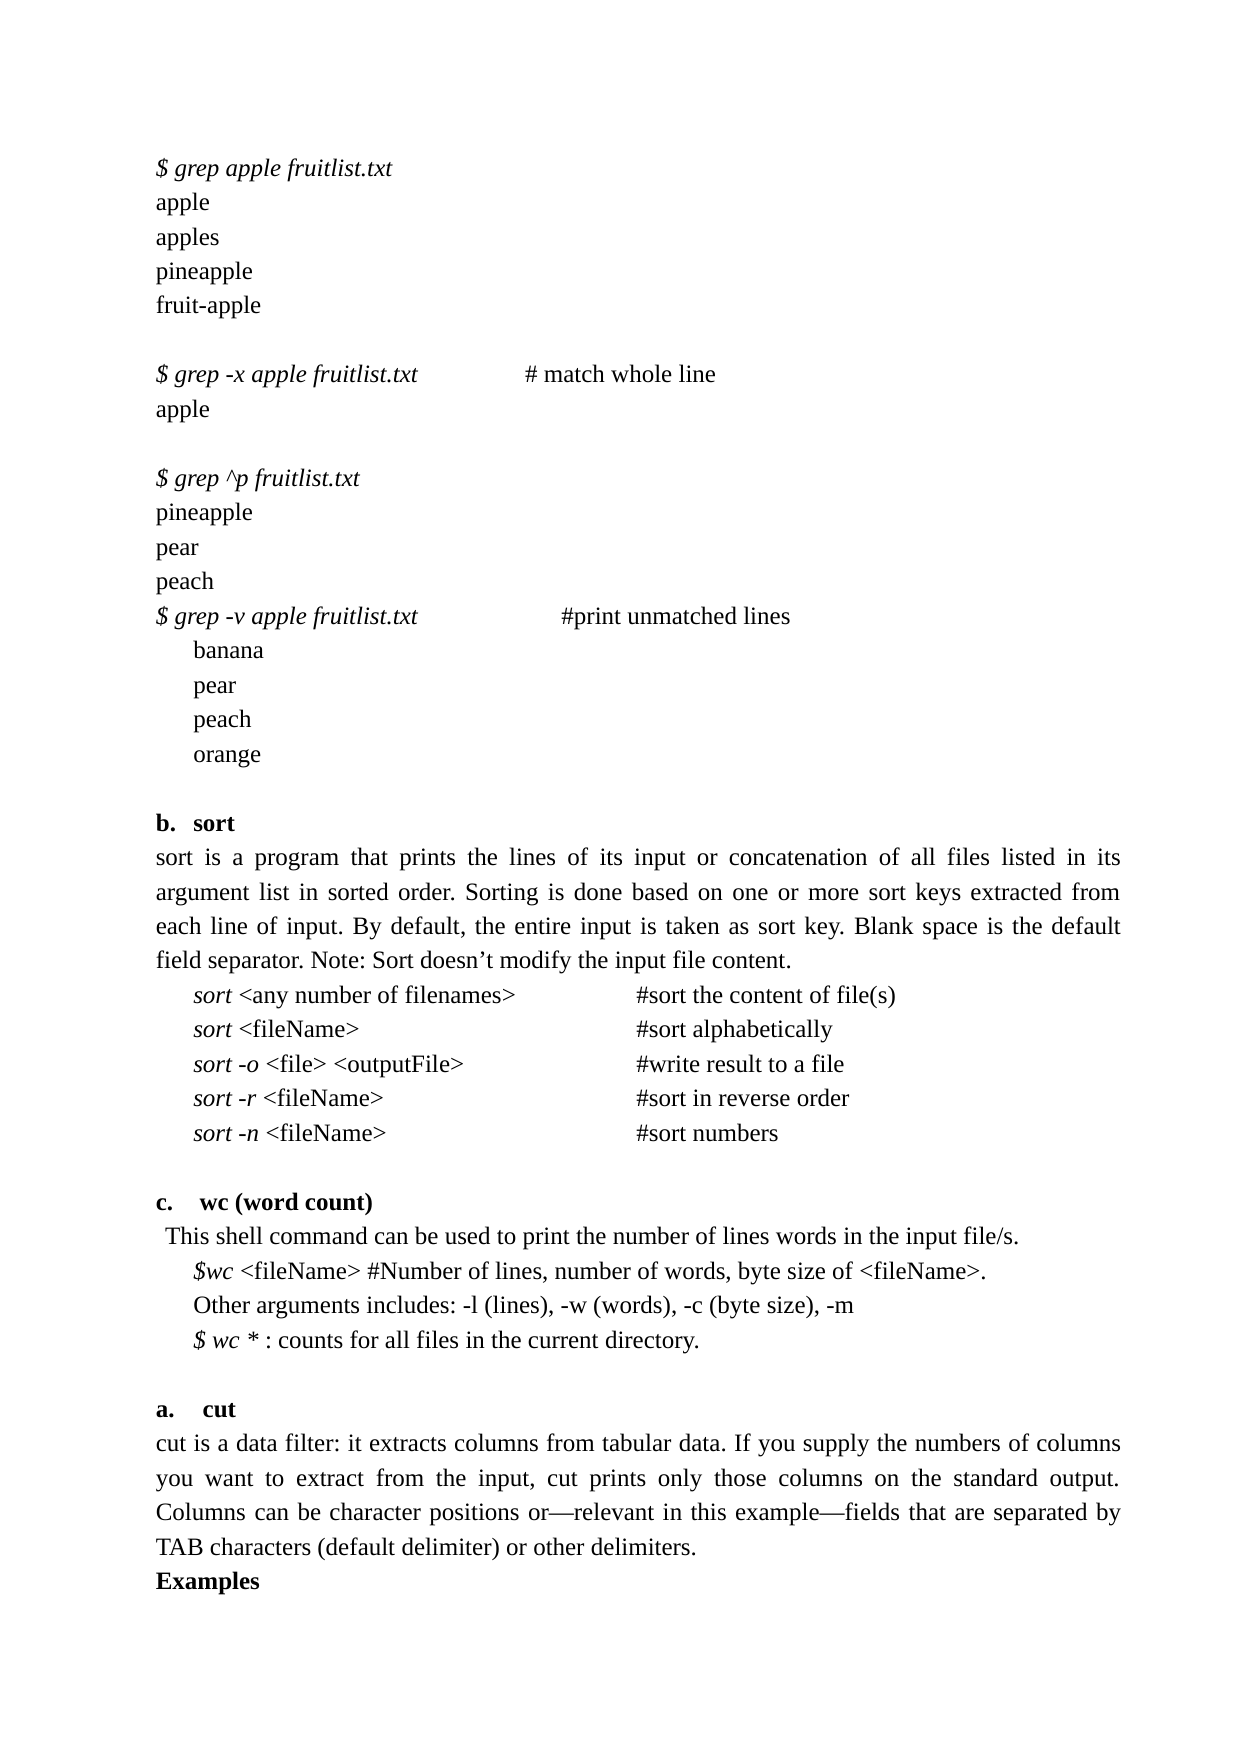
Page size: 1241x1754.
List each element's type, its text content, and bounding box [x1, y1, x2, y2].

text $ grep -x apple fruitlist.txt # match whole line [156, 359, 1122, 388]
text apple [156, 394, 1122, 423]
list wc (word count) [156, 1187, 1122, 1216]
list sort -n <fileName> #sort numbers [193, 1118, 1122, 1147]
text fruit-apple [156, 291, 1122, 319]
text This shell command can be used to print the number of lines words in the input file/s. [165, 1221, 1122, 1250]
list sort <fileName> #sort alphabetically [193, 1014, 1122, 1043]
text apples [156, 222, 1122, 250]
list sort <any number of filenames> #sort the content of file(s) [193, 980, 1122, 1009]
list Other arguments includes: -l (lines), -w (words), -c (byte size), -m [193, 1290, 1122, 1319]
list sort [156, 808, 1122, 836]
text apple [156, 187, 1122, 216]
text $ grep apple fruitlist.txt [156, 153, 1122, 181]
text pineapple [156, 256, 1122, 285]
list sort -o <file> <outputFile> #write result to a file [193, 1049, 1122, 1078]
text $ wc * : counts for all files in the current directory. [193, 1325, 1122, 1354]
text peach [156, 566, 1122, 595]
list Examples [156, 1566, 1122, 1595]
text banana [118, 635, 1122, 664]
text $ grep -v apple fruitlist.txt #print unmatched lines [118, 601, 1122, 629]
text pineapple [156, 497, 1122, 526]
text pear [118, 670, 1122, 698]
list $wc <fileName> #Number of lines, number of words, byte size of <fileName>. [193, 1256, 1122, 1285]
text orange [118, 739, 1122, 767]
list cut is a data filter: it extracts columns from tabular data. If you supply the numbers of columns you want to extract from the input, cut prints only those columns on the standard output. Columns can be character positions or—relevant in this example—fields that are separated by TAB characters (default delimiter) or other delimiters. [156, 1428, 1122, 1561]
text $ grep ^p fruitlist.txt [156, 463, 1122, 492]
list sort is a program that prints the lines of its input or concatenation of all files listed in its argument list in sorted order. Sorting is done based on one or more sort keys extracted from each line of input. By default, the entire input is taken as sort key. Blank space is the default field separator. Note: Sort doesn’t modify the input file content. [156, 842, 1122, 974]
text peach [118, 704, 1122, 733]
list cut [156, 1394, 1122, 1423]
text pear [156, 532, 1122, 561]
list sort -r <fileName> #sort in reverse order [193, 1083, 1122, 1112]
